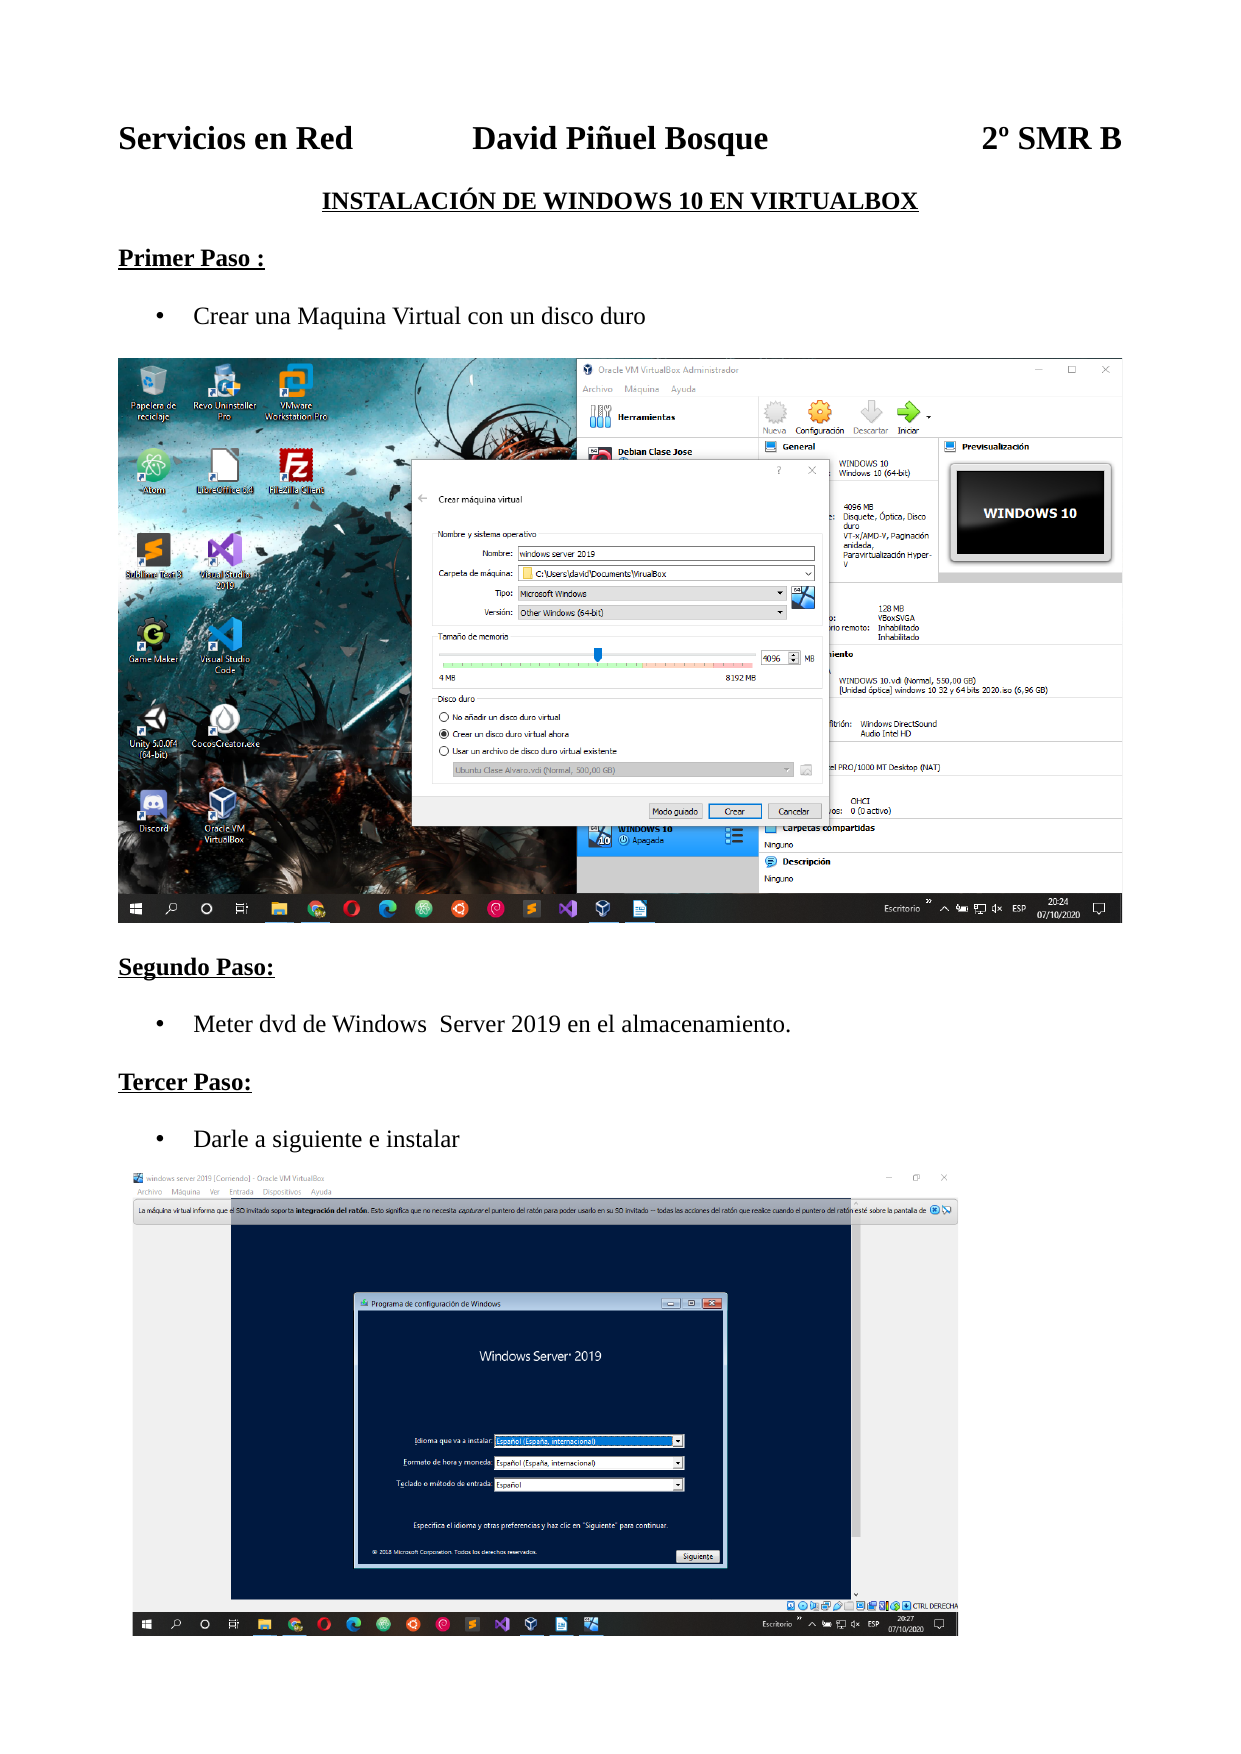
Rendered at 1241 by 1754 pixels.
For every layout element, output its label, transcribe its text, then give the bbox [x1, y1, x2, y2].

text Tercer Paso: [118, 1067, 1122, 1095]
list Crear una Maquina Virtual con un disco duro [156, 301, 1122, 330]
picture [132, 1171, 959, 1636]
text INSTALACIÓN DE WINDOWS 10 EN VIRTUALBOX [118, 186, 1122, 215]
list Meter dvd de Windows Server 2019 en el almacenamiento. [156, 1009, 1122, 1038]
text Primer Paso : [118, 243, 1122, 272]
picture [118, 358, 1123, 923]
text Segundo Paso: [118, 952, 1122, 980]
list Darle a siguiente e instalar [156, 1124, 1122, 1153]
